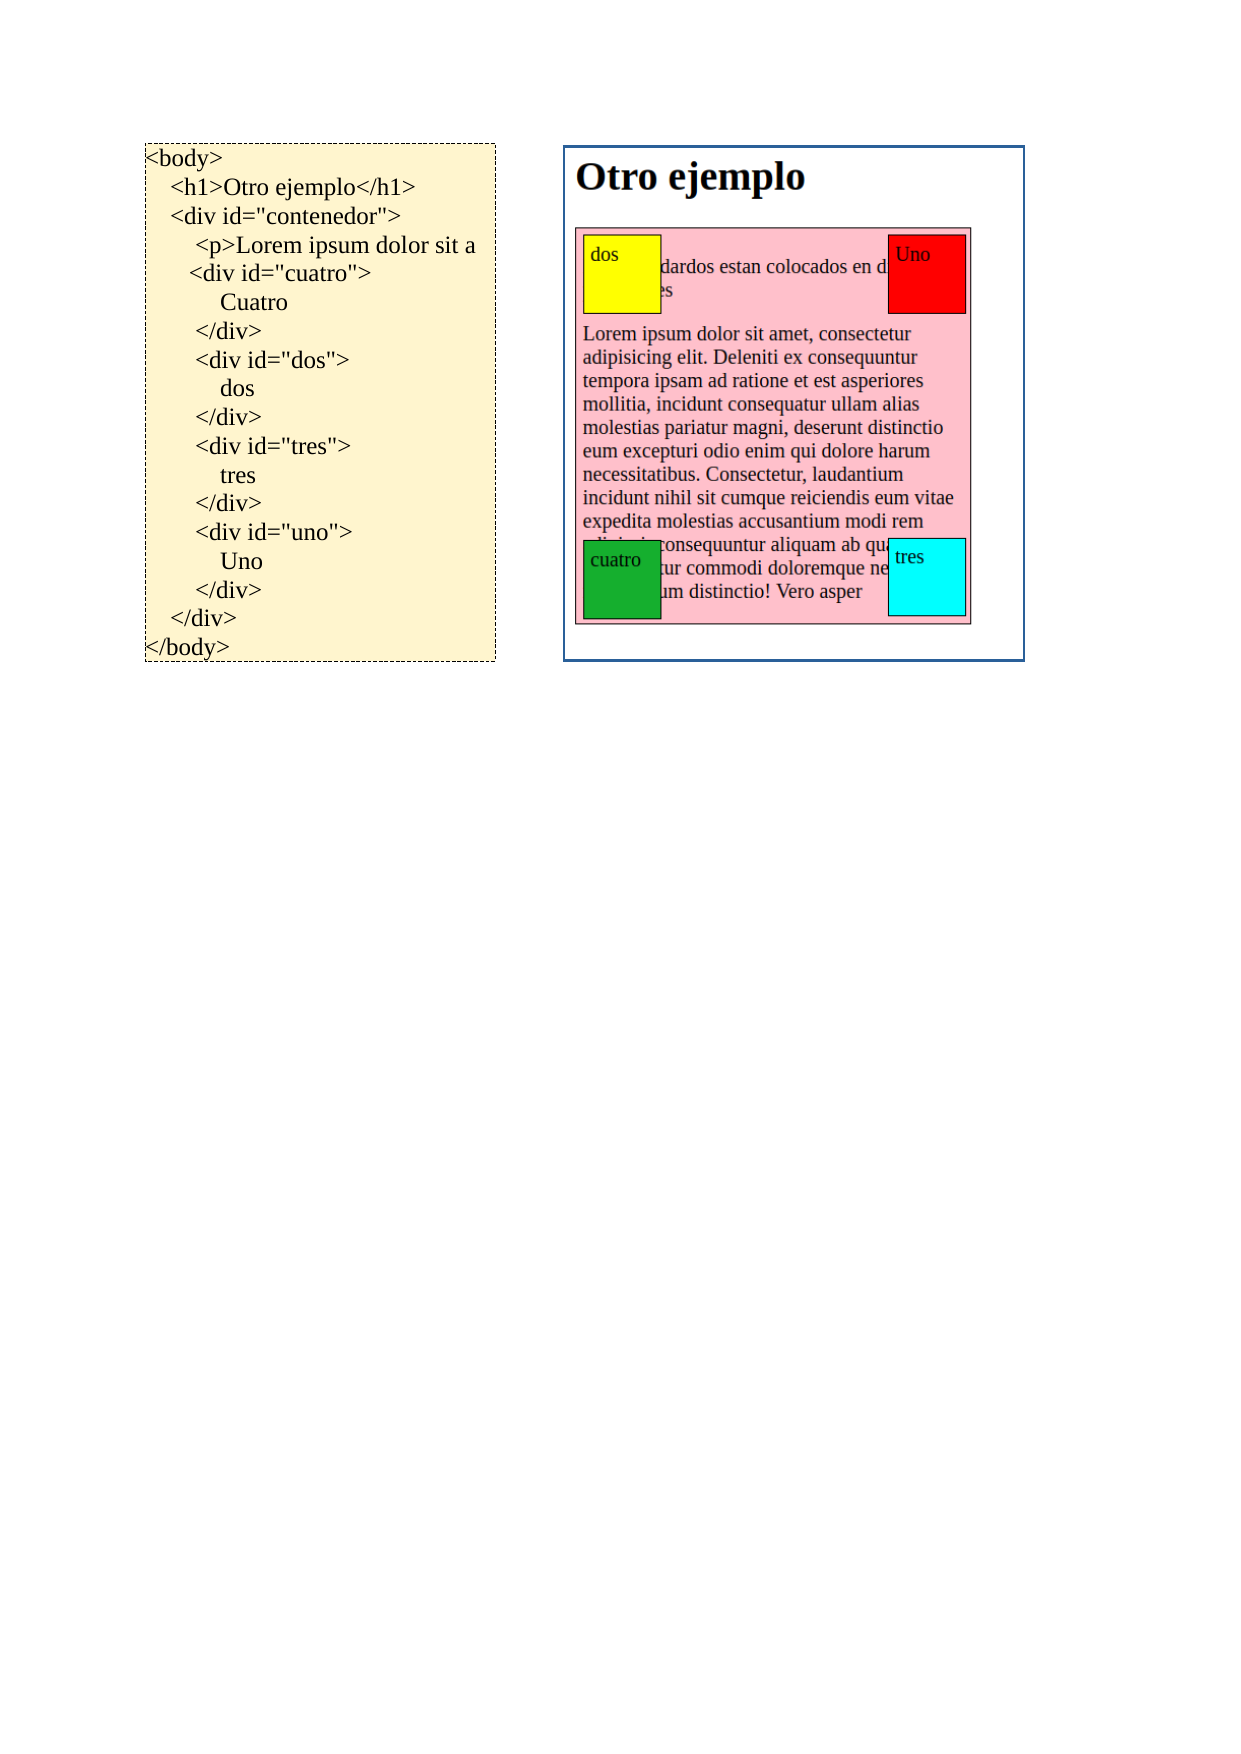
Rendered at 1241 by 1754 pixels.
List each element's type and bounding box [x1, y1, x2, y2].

picture [567, 150, 1020, 657]
